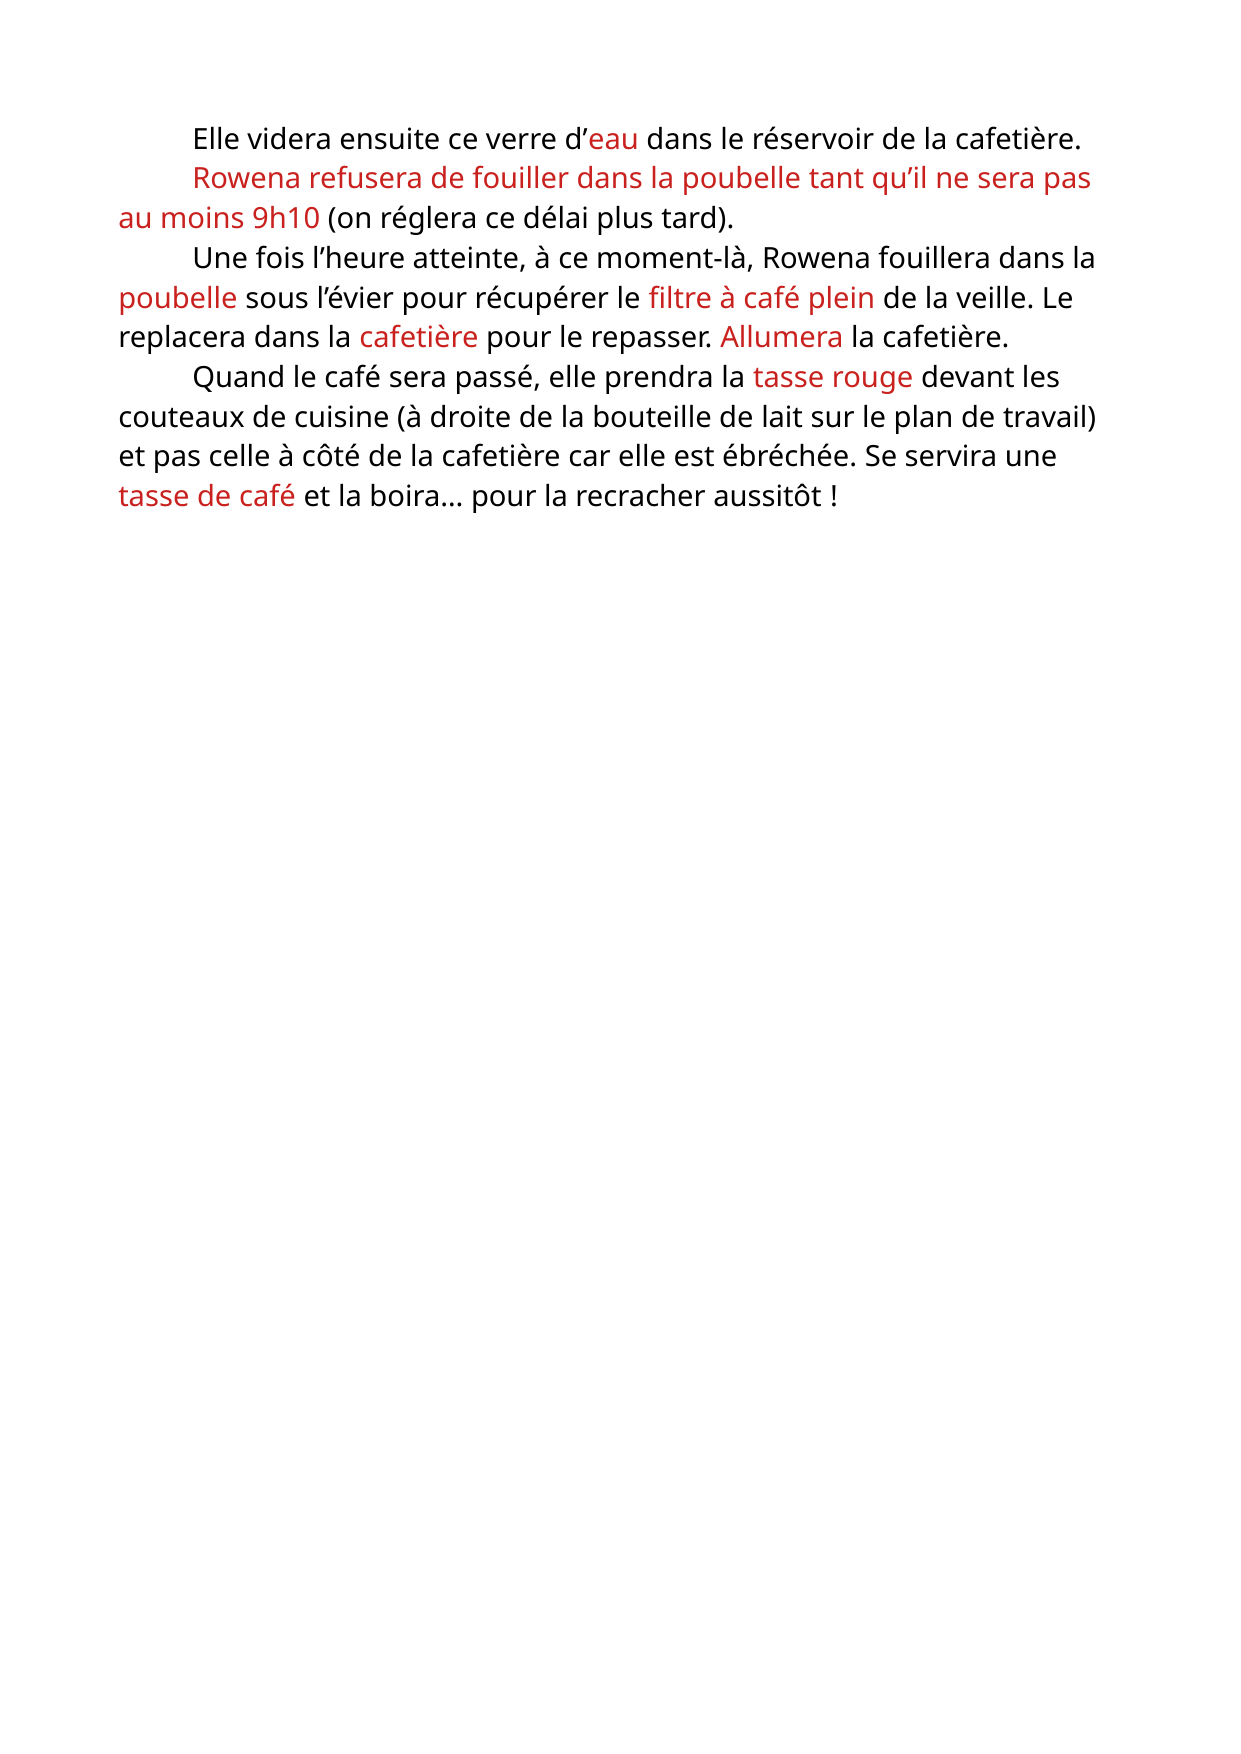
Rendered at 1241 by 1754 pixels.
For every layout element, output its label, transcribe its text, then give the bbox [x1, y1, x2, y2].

text Une fois l’heure atteinte, à ce moment-là, Rowena fouillera dans la poubelle sous l’évier pour récupérer le filtre à café plein de la veille. Le replacera dans la cafetière pour le repasser. Allumera la cafetière. [118, 237, 1122, 356]
text Elle videra ensuite ce verre d’eau dans le réservoir de la cafetière. [118, 118, 1122, 158]
text Rowena refusera de fouiller dans la poubelle tant qu’il ne sera pas au moins 9h10 (on réglera ce délai plus tard). [118, 158, 1122, 237]
text Quand le café sera passé, elle prendra la tasse rouge devant les couteaux de cuisine (à droite de la bouteille de lait sur le plan de travail) et pas celle à côté de la cafetière car elle est ébréchée. Se servira une tasse de café et la boira… pour la recracher aussitôt ! [118, 356, 1122, 515]
